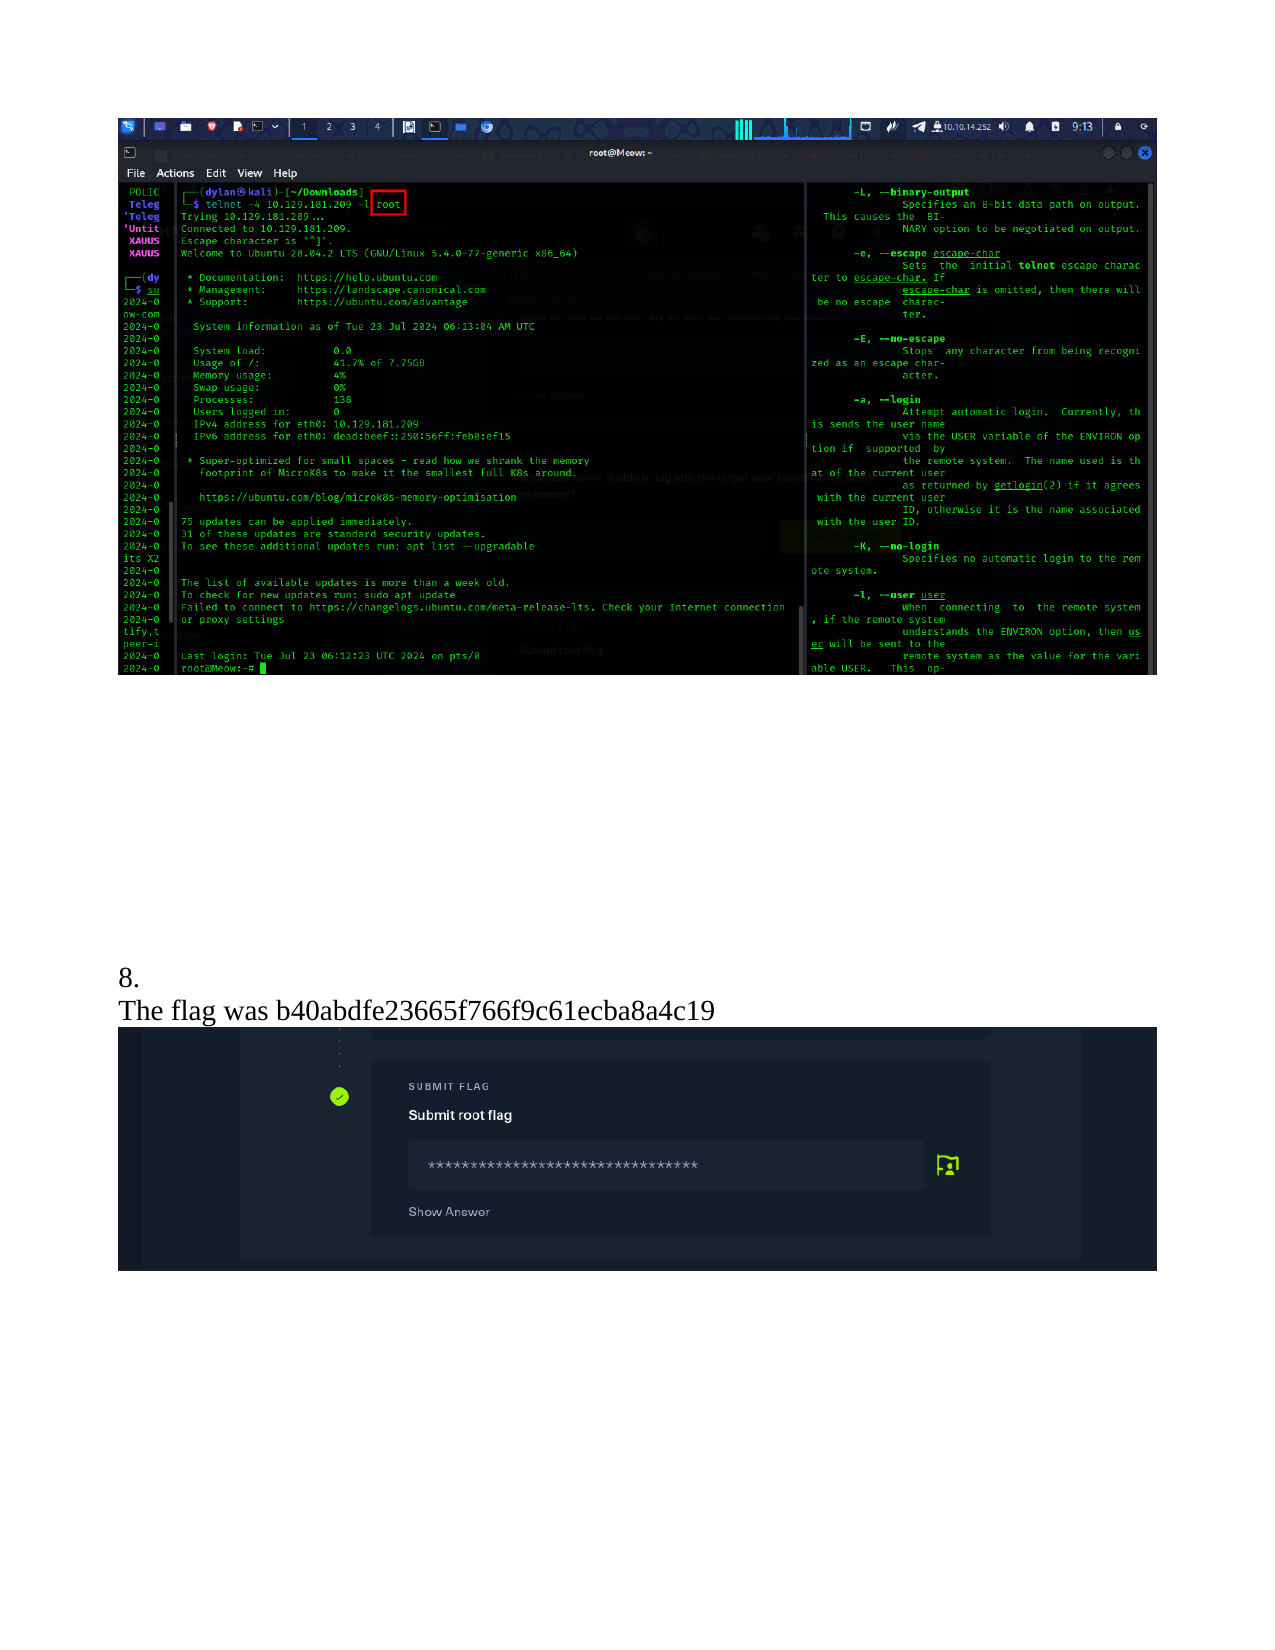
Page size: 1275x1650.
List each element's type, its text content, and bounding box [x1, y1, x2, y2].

text 8. [118, 960, 1157, 993]
picture [118, 1027, 1157, 1271]
text The flag was b40abdfe23665f766f9c61ecba8a4c19 [118, 993, 1157, 1027]
picture [118, 118, 1157, 675]
